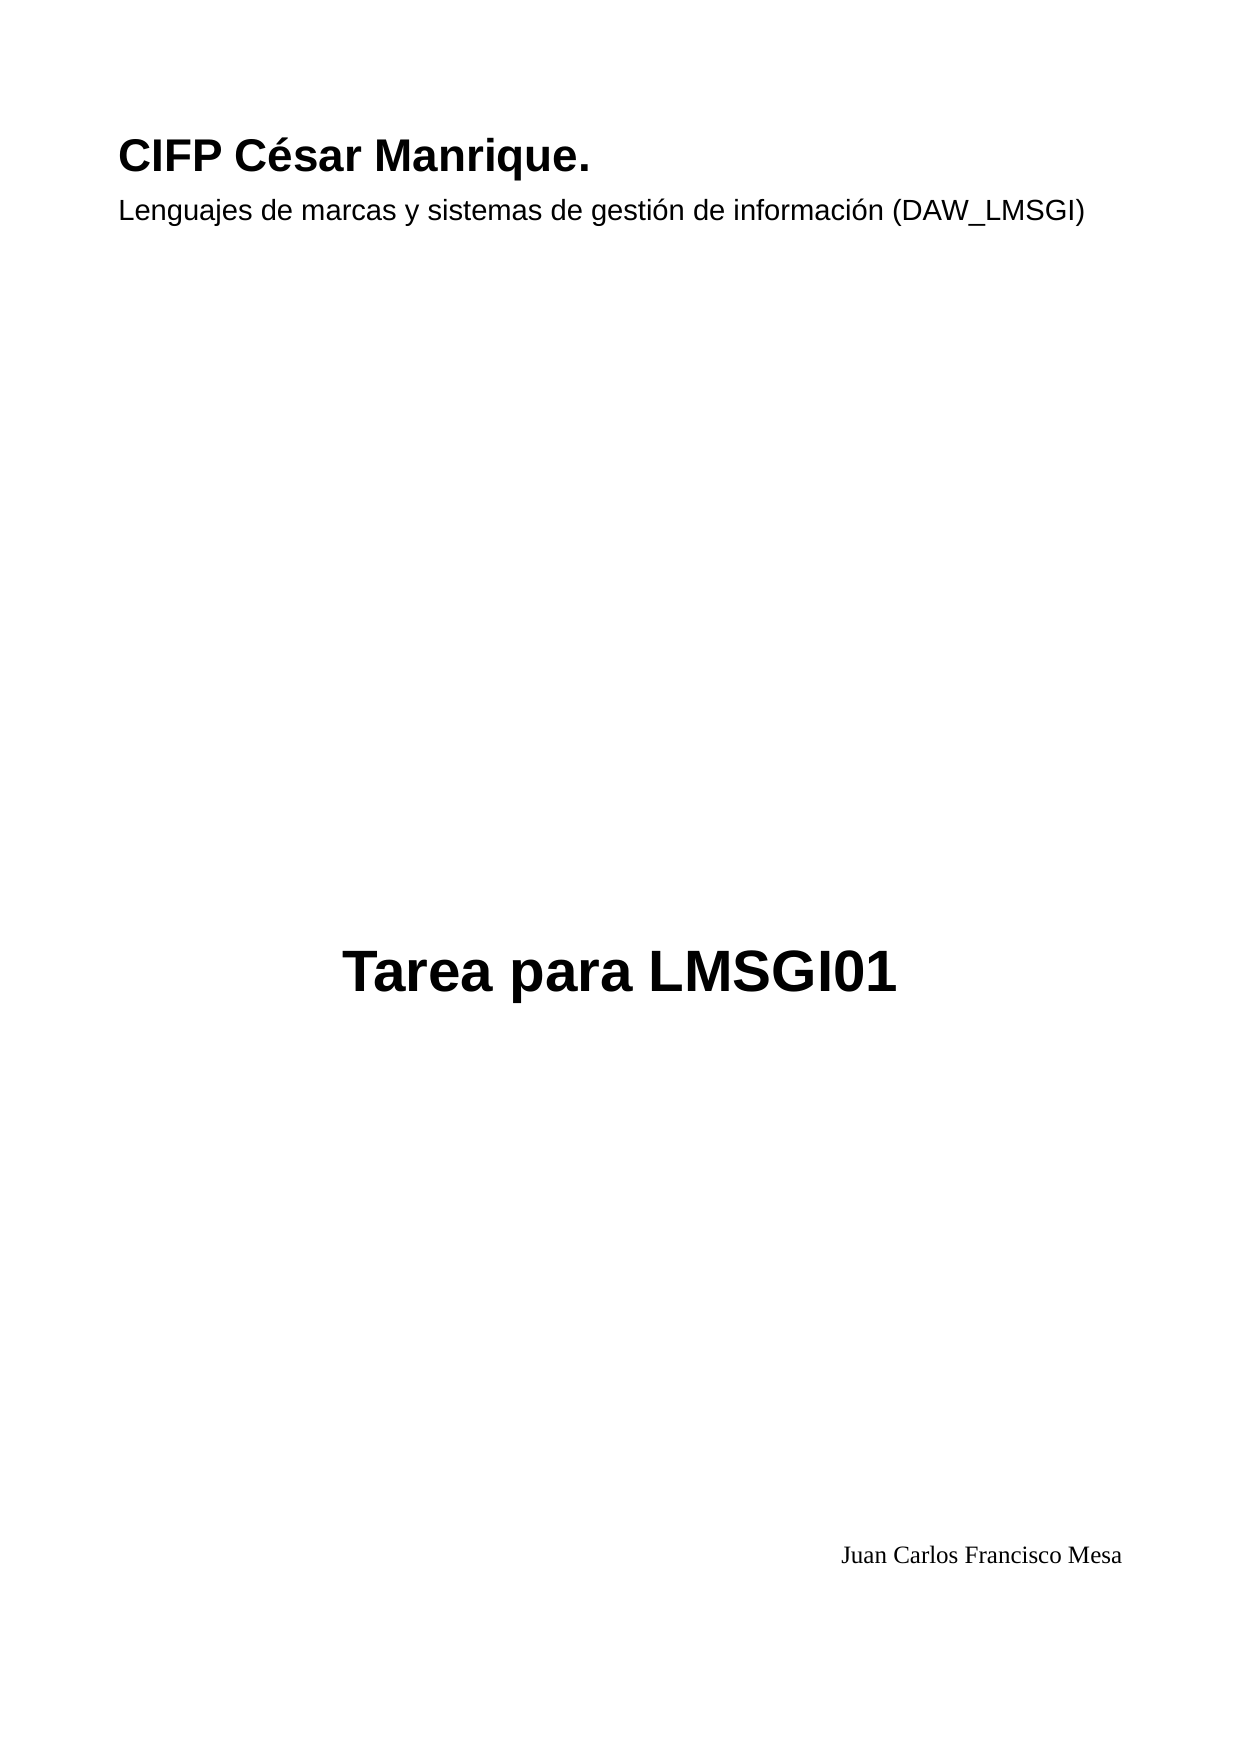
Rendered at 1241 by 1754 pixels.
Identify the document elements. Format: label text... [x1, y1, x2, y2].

text Lenguajes de marcas y sistemas de gestión de información (DAW_LMSGI) [118, 193, 1122, 227]
title Tarea para LMSGI01 [118, 937, 1122, 1004]
text Juan Carlos Francisco Mesa [118, 1540, 1122, 1569]
title CIFP César Manrique. [118, 128, 1122, 181]
